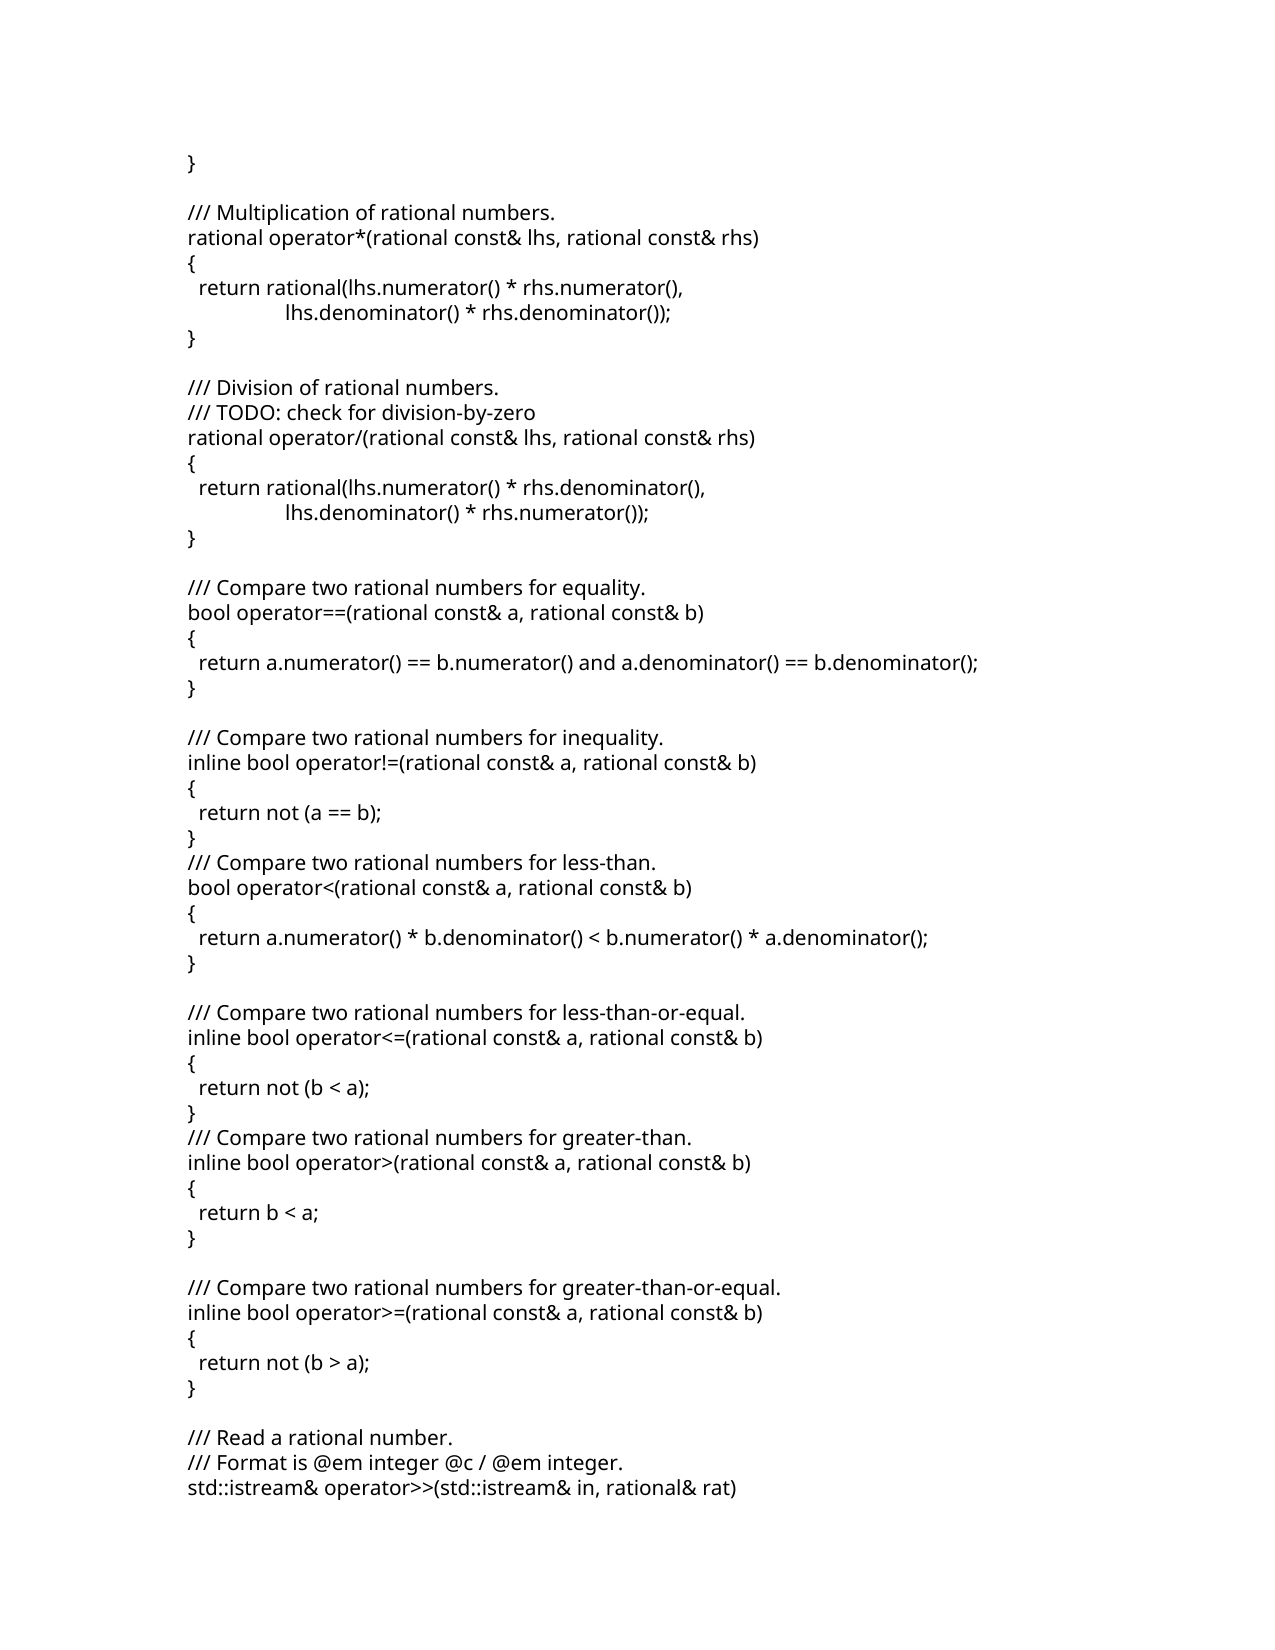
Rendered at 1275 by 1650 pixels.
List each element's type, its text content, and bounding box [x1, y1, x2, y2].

text /// Multiplication of rational numbers. [187, 200, 1072, 225]
text { [187, 1050, 1072, 1075]
text { [187, 775, 1072, 800]
text } [187, 1100, 1072, 1125]
text } [187, 1375, 1072, 1400]
text return rational(lhs.numerator() * rhs.numerator(), [187, 275, 1072, 300]
text return a.numerator() * b.denominator() < b.numerator() * a.denominator(); [187, 925, 1072, 950]
text inline bool operator>(rational const& a, rational const& b) [187, 1150, 1072, 1175]
text } [187, 150, 1072, 175]
text /// Format is @em integer @c / @em integer. [187, 1450, 1072, 1475]
text rational operator*(rational const& lhs, rational const& rhs) [187, 225, 1072, 250]
text return not (a == b); [187, 800, 1072, 825]
text lhs.denominator() * rhs.numerator()); [187, 500, 1072, 525]
text /// Read a rational number. [187, 1425, 1072, 1450]
text bool operator==(rational const& a, rational const& b) [187, 600, 1072, 625]
text return b < a; [187, 1200, 1072, 1225]
text std::istream& operator>>(std::istream& in, rational& rat) [187, 1475, 1072, 1500]
text } [187, 825, 1072, 850]
text return not (b > a); [187, 1350, 1072, 1375]
text /// Compare two rational numbers for equality. [187, 575, 1072, 600]
text rational operator/(rational const& lhs, rational const& rhs) [187, 425, 1072, 450]
text } [187, 525, 1072, 550]
text inline bool operator<=(rational const& a, rational const& b) [187, 1025, 1072, 1050]
text inline bool operator!=(rational const& a, rational const& b) [187, 750, 1072, 775]
text /// Division of rational numbers. [187, 375, 1072, 400]
text { [187, 1325, 1072, 1350]
text { [187, 450, 1072, 475]
text { [187, 625, 1072, 650]
text /// Compare two rational numbers for inequality. [187, 725, 1072, 750]
text /// Compare two rational numbers for greater-than-or-equal. [187, 1275, 1072, 1300]
text } [187, 950, 1072, 975]
text /// TODO: check for division-by-zero [187, 400, 1072, 425]
text { [187, 1175, 1072, 1200]
text { [187, 250, 1072, 275]
text /// Compare two rational numbers for less-than. [187, 850, 1072, 875]
text lhs.denominator() * rhs.denominator()); [187, 300, 1072, 325]
text return not (b < a); [187, 1075, 1072, 1100]
text } [187, 325, 1072, 350]
text inline bool operator>=(rational const& a, rational const& b) [187, 1300, 1072, 1325]
text { [187, 900, 1072, 925]
text bool operator<(rational const& a, rational const& b) [187, 875, 1072, 900]
text return a.numerator() == b.numerator() and a.denominator() == b.denominator(); [187, 650, 1072, 675]
text /// Compare two rational numbers for greater-than. [187, 1125, 1072, 1150]
text } [187, 1225, 1072, 1250]
text /// Compare two rational numbers for less-than-or-equal. [187, 1000, 1072, 1025]
text } [187, 675, 1072, 700]
text return rational(lhs.numerator() * rhs.denominator(), [187, 475, 1072, 500]
